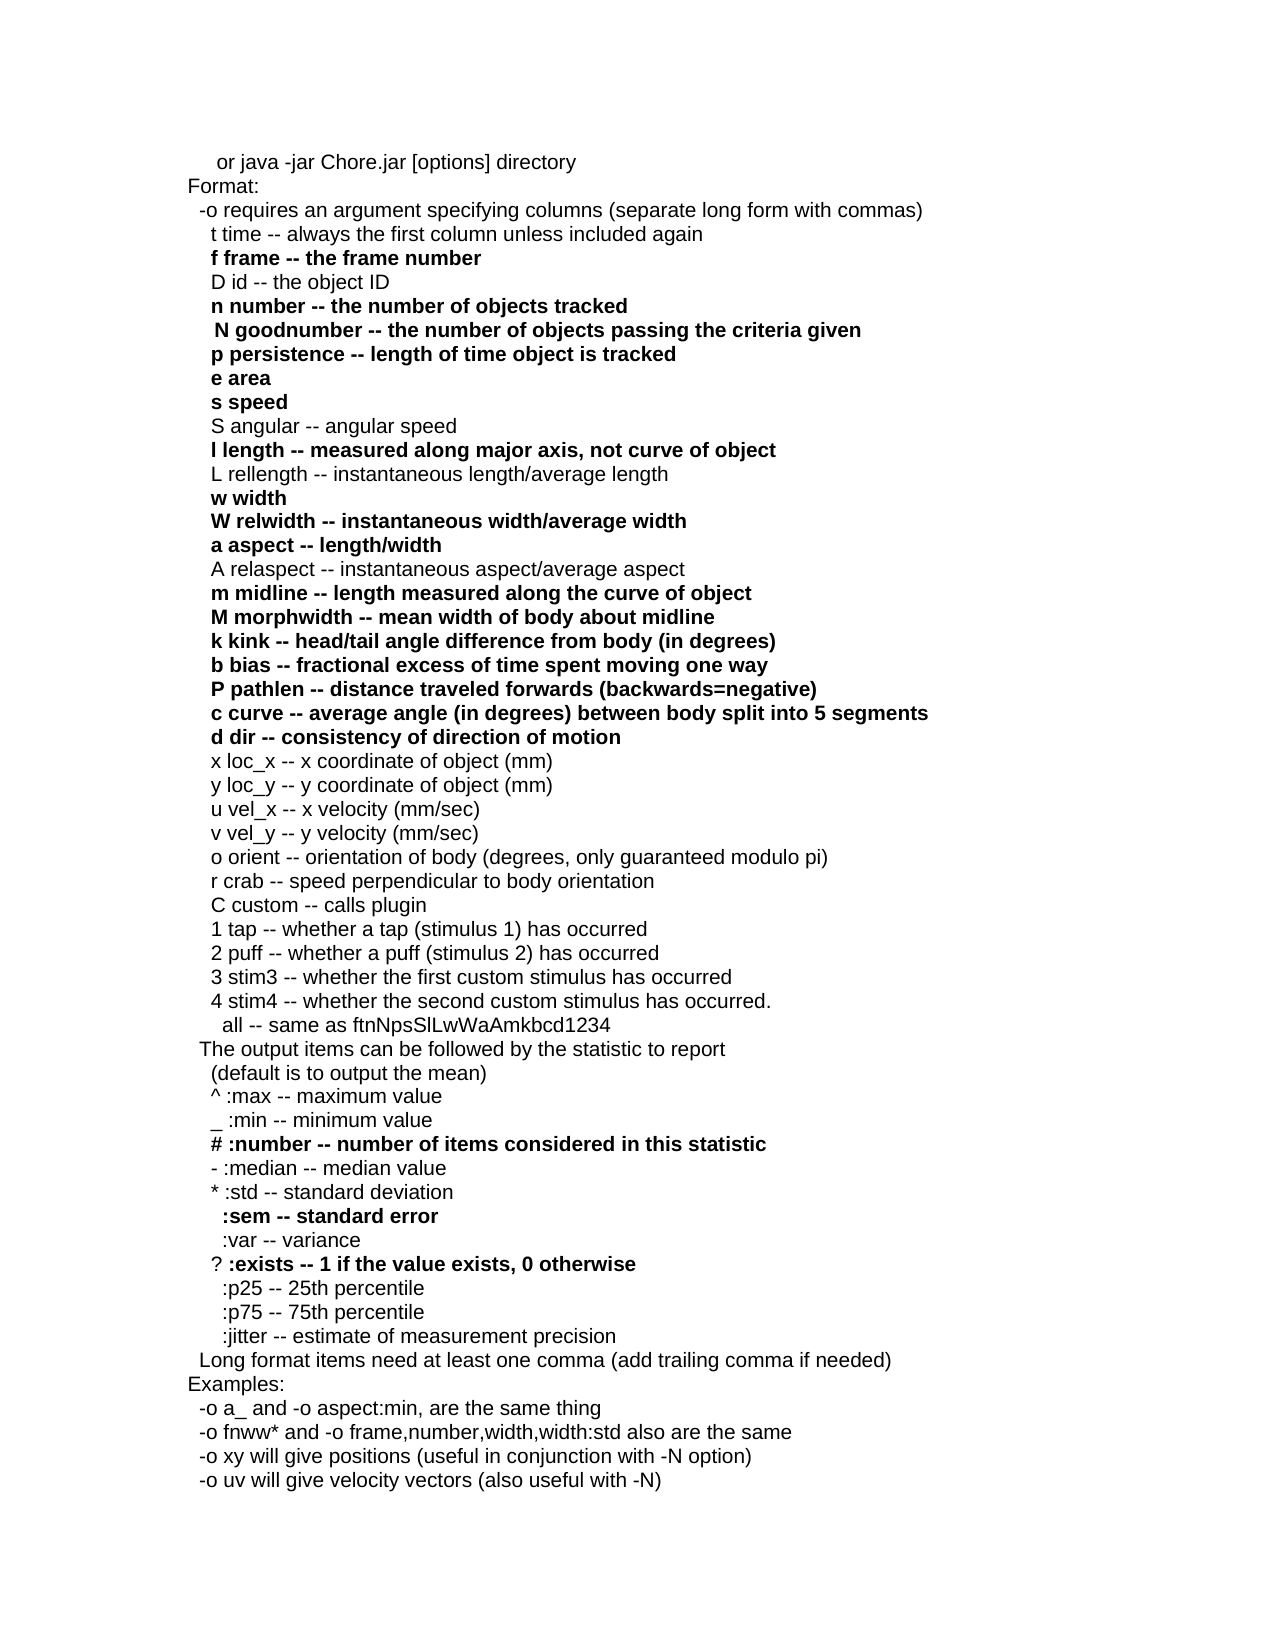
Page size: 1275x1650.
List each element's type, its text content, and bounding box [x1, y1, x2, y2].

text -o xy will give positions (useful in conjunction with -N option) [187, 1444, 1087, 1468]
text -o fnww* and -o frame,number,width,width:std also are the same [187, 1420, 1087, 1444]
text P pathlen -- distance traveled forwards (backwards=negative) [187, 677, 1087, 701]
text w width [187, 485, 1087, 509]
text _ :min -- minimum value [187, 1108, 1087, 1132]
text L rellength -- instantaneous length/average length [187, 461, 1087, 485]
text :p75 -- 75th percentile [187, 1300, 1087, 1324]
text (default is to output the mean) [187, 1060, 1087, 1084]
text c curve -- average angle (in degrees) between body split into 5 segments [187, 701, 1087, 725]
text 4 stim4 -- whether the second custom stimulus has occurred. [187, 988, 1087, 1012]
text f frame -- the frame number [187, 246, 1087, 270]
text p persistence -- length of time object is tracked [187, 342, 1087, 366]
text :p25 -- 25th percentile [187, 1276, 1087, 1300]
text Format: [187, 174, 1087, 198]
text t time -- always the first column unless included again [187, 222, 1087, 246]
text y loc_y -- y coordinate of object (mm) [187, 773, 1087, 797]
text :sem -- standard error [187, 1204, 1087, 1228]
text W relwidth -- instantaneous width/average width [187, 509, 1087, 533]
text -o requires an argument specifying columns (separate long form with commas) [187, 198, 1087, 222]
text Examples: [187, 1372, 1087, 1396]
text d dir -- consistency of direction of motion [187, 725, 1087, 749]
text l length -- measured along major axis, not curve of object [187, 437, 1087, 461]
text -o uv will give velocity vectors (also useful with -N) [187, 1468, 1087, 1492]
text b bias -- fractional excess of time spent moving one way [187, 653, 1087, 677]
text - :median -- median value [187, 1156, 1087, 1180]
text N goodnumber -- the number of objects passing the criteria given [187, 318, 1087, 342]
text all -- same as ftnNpsSlLwWaAmkbcd1234 [187, 1012, 1087, 1036]
text :var -- variance [187, 1228, 1087, 1252]
text e area [187, 366, 1087, 389]
text 1 tap -- whether a tap (stimulus 1) has occurred [187, 917, 1087, 941]
text n number -- the number of objects tracked [187, 294, 1087, 318]
text D id -- the object ID [187, 270, 1087, 294]
text o orient -- orientation of body (degrees, only guaranteed modulo pi) [187, 845, 1087, 869]
text M morphwidth -- mean width of body about midline [187, 605, 1087, 629]
text 3 stim3 -- whether the first custom stimulus has occurred [187, 964, 1087, 988]
text x loc_x -- x coordinate of object (mm) [187, 749, 1087, 773]
text m midline -- length measured along the curve of object [187, 581, 1087, 605]
text C custom -- calls plugin [187, 893, 1087, 917]
text or java -jar Chore.jar [options] directory [187, 150, 1087, 174]
text s speed [187, 389, 1087, 413]
text ? :exists -- 1 if the value exists, 0 otherwise [187, 1252, 1087, 1276]
text A relaspect -- instantaneous aspect/average aspect [187, 557, 1087, 581]
text S angular -- angular speed [187, 413, 1087, 437]
text a aspect -- length/width [187, 533, 1087, 557]
text u vel_x -- x velocity (mm/sec) [187, 797, 1087, 821]
text * :std -- standard deviation [187, 1180, 1087, 1204]
text # :number -- number of items considered in this statistic [187, 1132, 1087, 1156]
text Long format items need at least one comma (add trailing comma if needed) [187, 1348, 1087, 1372]
text :jitter -- estimate of measurement precision [187, 1324, 1087, 1348]
text -o a_ and -o aspect:min, are the same thing [187, 1396, 1087, 1420]
text 2 puff -- whether a puff (stimulus 2) has occurred [187, 941, 1087, 964]
text k kink -- head/tail angle difference from body (in degrees) [187, 629, 1087, 653]
text r crab -- speed perpendicular to body orientation [187, 869, 1087, 893]
text The output items can be followed by the statistic to report [187, 1036, 1087, 1060]
text ^ :max -- maximum value [187, 1084, 1087, 1108]
text v vel_y -- y velocity (mm/sec) [187, 821, 1087, 845]
